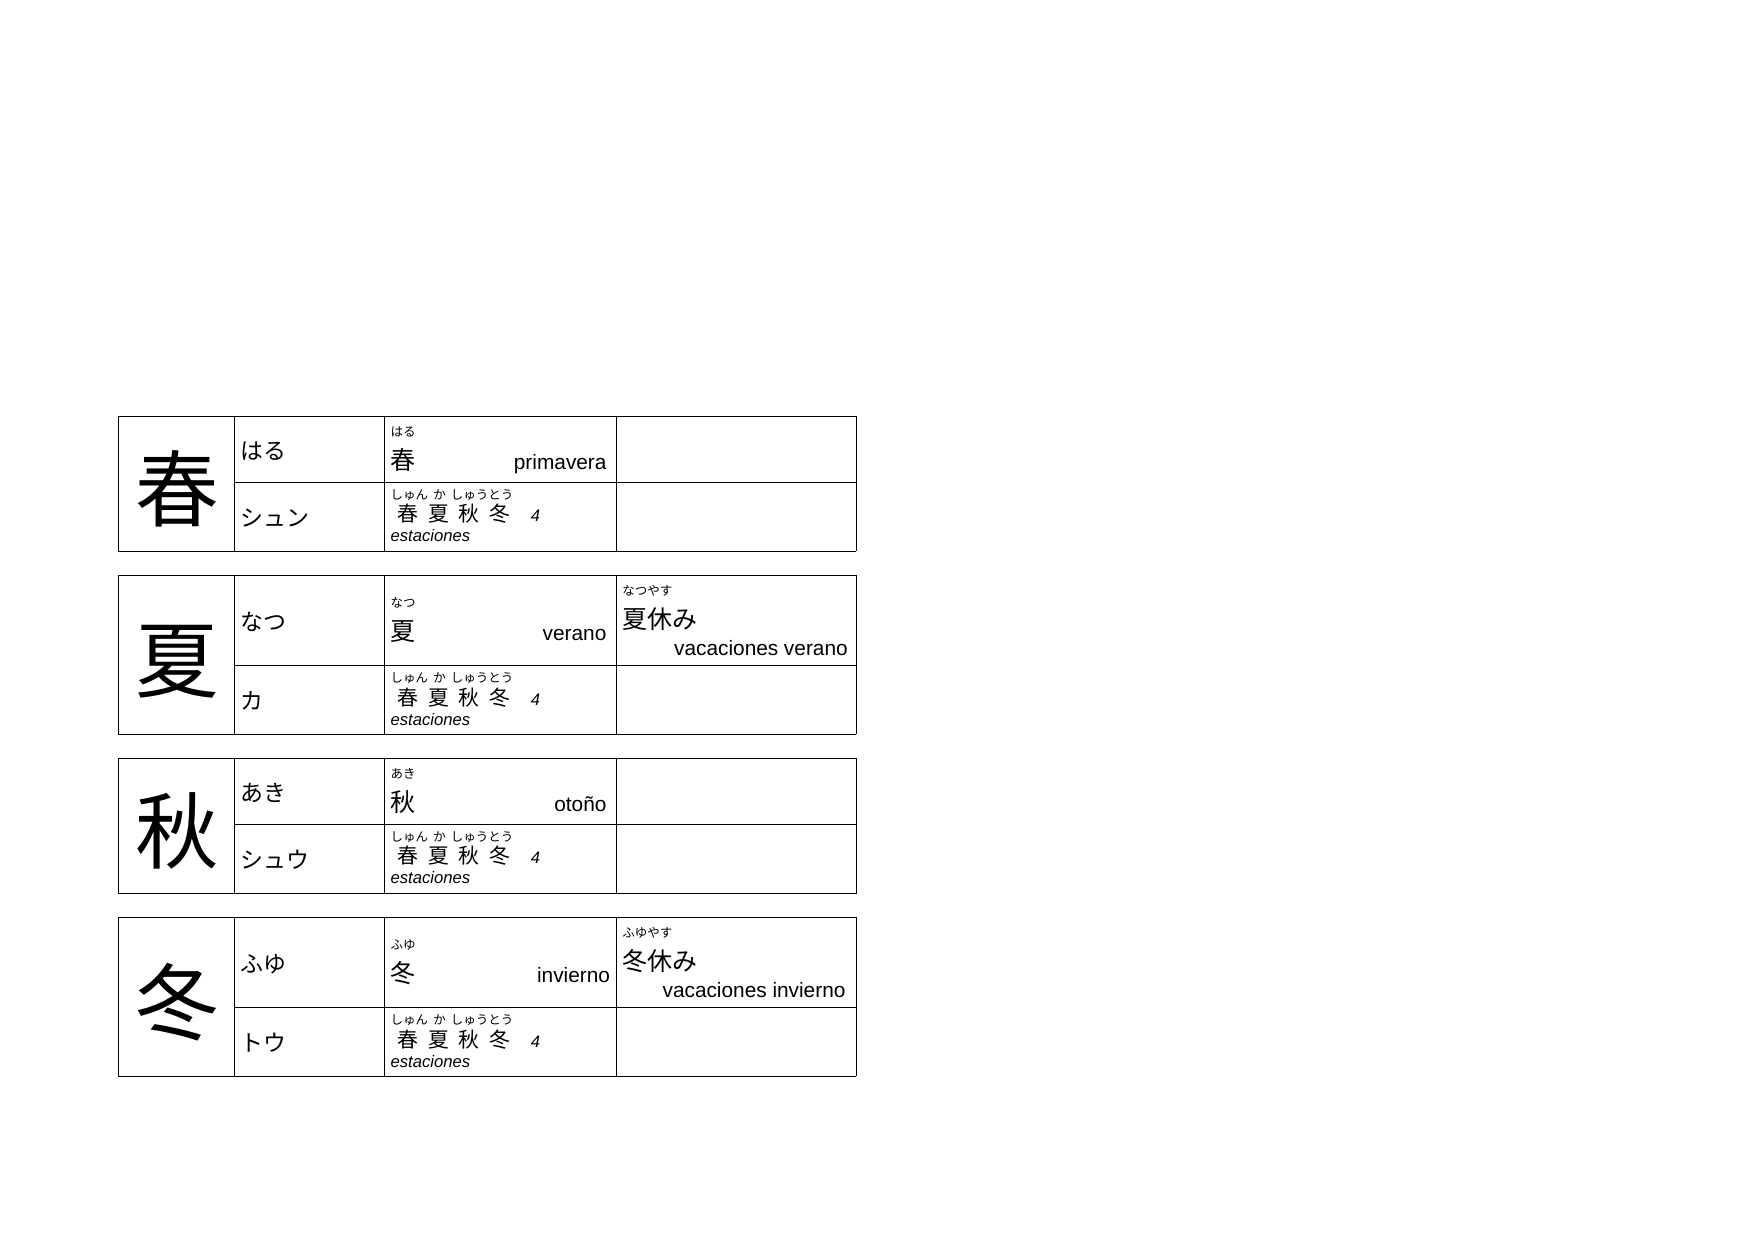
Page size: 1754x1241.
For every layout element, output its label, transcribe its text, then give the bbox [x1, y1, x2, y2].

table_header あき [235, 759, 384, 824]
table_header 夏 [119, 576, 234, 734]
table_header ふゆ [235, 918, 384, 1007]
table_header 冬ふゆ invierno [385, 918, 616, 1007]
table_cell 春しゅん夏か秋しゅう冬とう 4 estaciones [385, 666, 616, 734]
table_cell 春しゅん夏か秋しゅう冬とう 4 estaciones [385, 1008, 616, 1076]
table_cell [617, 483, 856, 551]
table_cell シュン [235, 483, 384, 551]
table_cell [617, 666, 856, 734]
table_header 秋あき otoño [385, 759, 616, 824]
table_header 秋 [119, 759, 234, 893]
table_cell カ [235, 666, 384, 734]
table_cell [617, 825, 856, 893]
table_header 冬ふゆ休やすみ vacaciones invierno [617, 918, 856, 1007]
table_header 夏なつ休やすみ vacaciones verano [617, 576, 856, 665]
table_header 春はる primavera [385, 417, 616, 482]
table_header なつ [235, 576, 384, 665]
table_header はる [235, 417, 384, 482]
table_header 春 [119, 417, 234, 551]
table_cell [617, 1008, 856, 1076]
table_cell トウ [235, 1008, 384, 1076]
table_cell 春しゅん夏か秋しゅう冬とう 4 estaciones [385, 825, 616, 893]
table_header 夏なつ verano [385, 576, 616, 665]
table_cell シュウ [235, 825, 384, 893]
table_cell 春しゅん夏か秋しゅう冬とう 4 estaciones [385, 483, 616, 551]
table_header [617, 417, 856, 482]
table_header 冬 [119, 918, 234, 1076]
table_header [617, 759, 856, 824]
